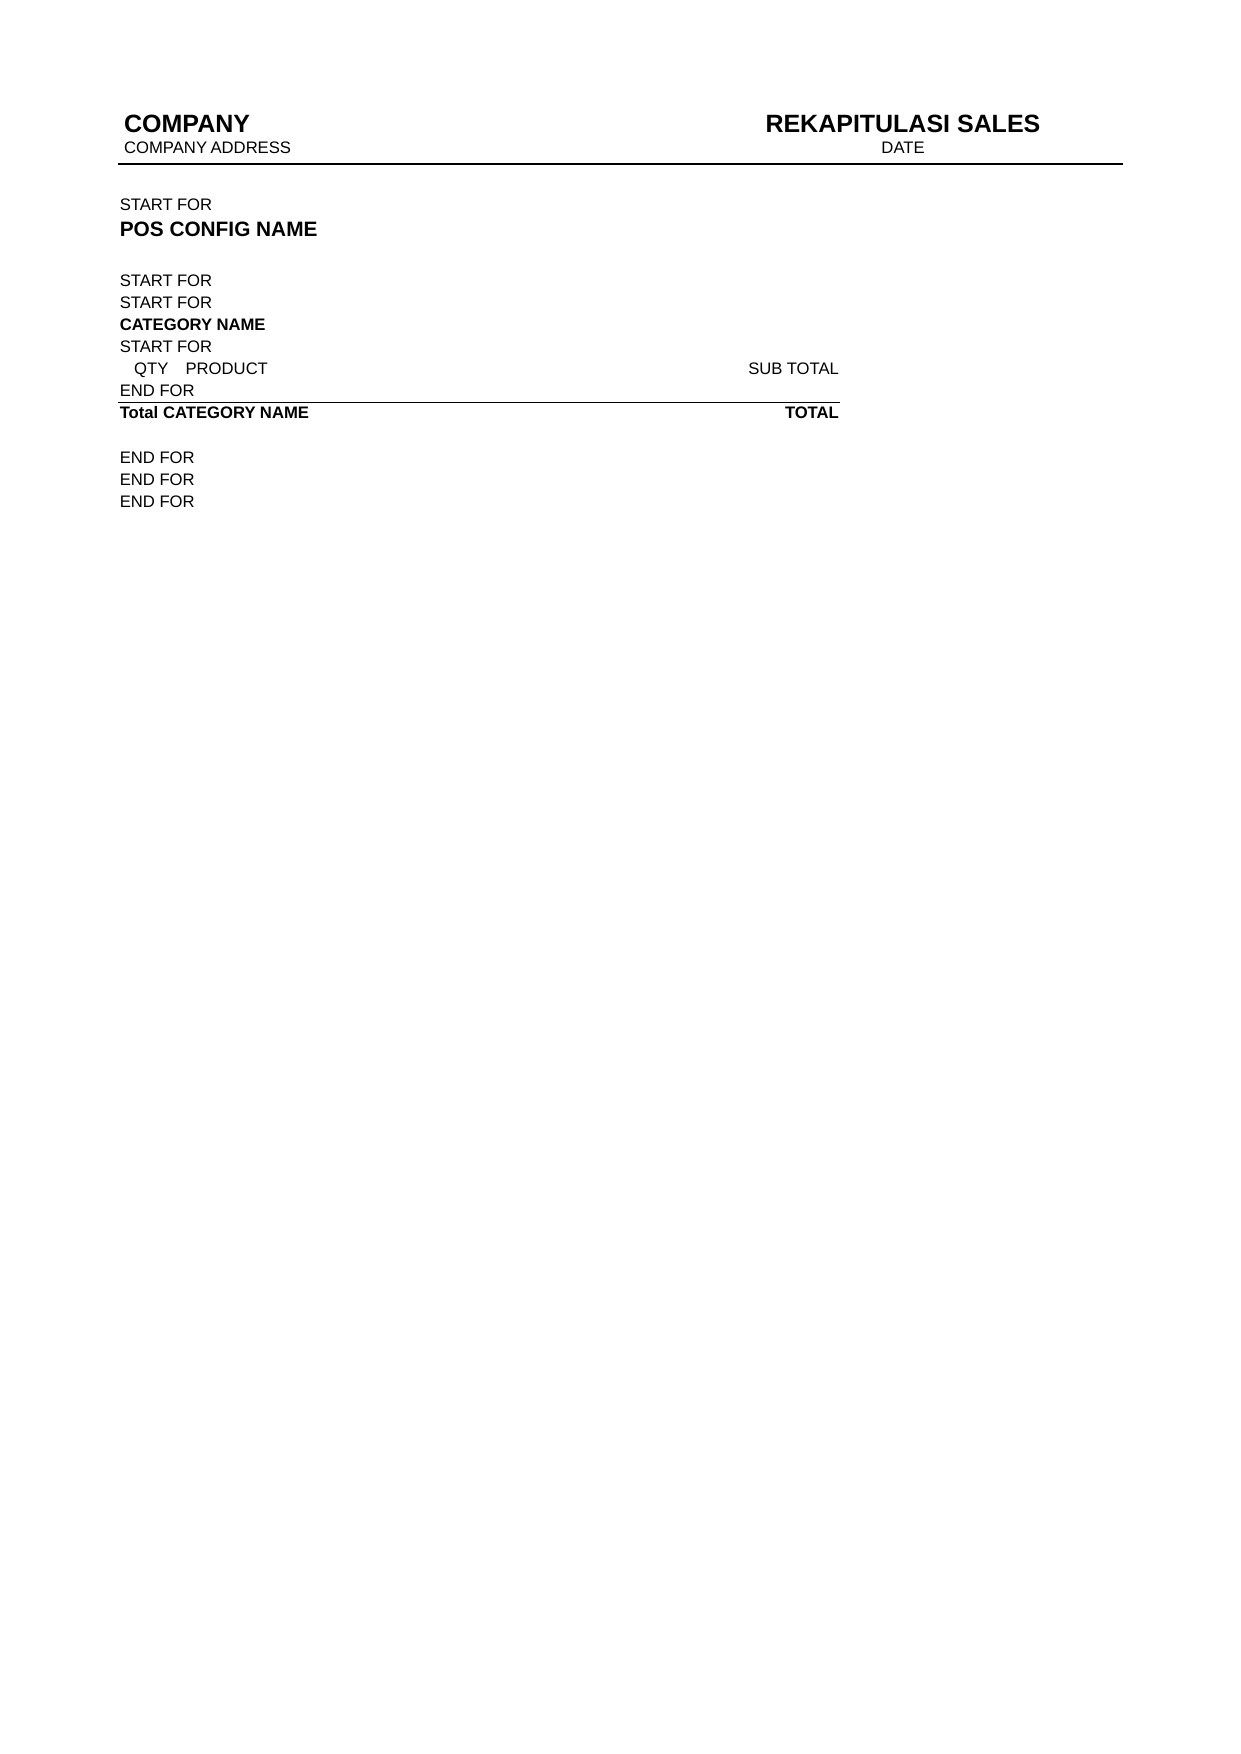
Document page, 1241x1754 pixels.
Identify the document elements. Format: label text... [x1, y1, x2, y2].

table_cell END FOR [118, 446, 1122, 468]
table_cell START FOR [118, 269, 1122, 291]
table_cell [840, 402, 1122, 424]
table_cell [118, 424, 1122, 446]
table_cell QTY [118, 358, 184, 379]
table_cell SUB TOTAL [681, 358, 840, 379]
table_cell Total CATEGORY NAME [118, 403, 681, 424]
table_cell END FOR [118, 468, 1122, 490]
table_cell TOTAL [681, 403, 840, 424]
table_cell POS CONFIG NAME [118, 215, 1122, 242]
table_cell END FOR [118, 490, 1122, 512]
table_cell [840, 358, 1122, 379]
table_header START FOR [118, 193, 1122, 215]
table_cell CATEGORY NAME [118, 313, 1122, 335]
table_cell START FOR [118, 291, 1122, 313]
table_cell START FOR [118, 335, 1122, 357]
table_cell [118, 242, 1122, 269]
table_cell END FOR [118, 380, 1122, 402]
table_cell PRODUCT [184, 358, 681, 379]
